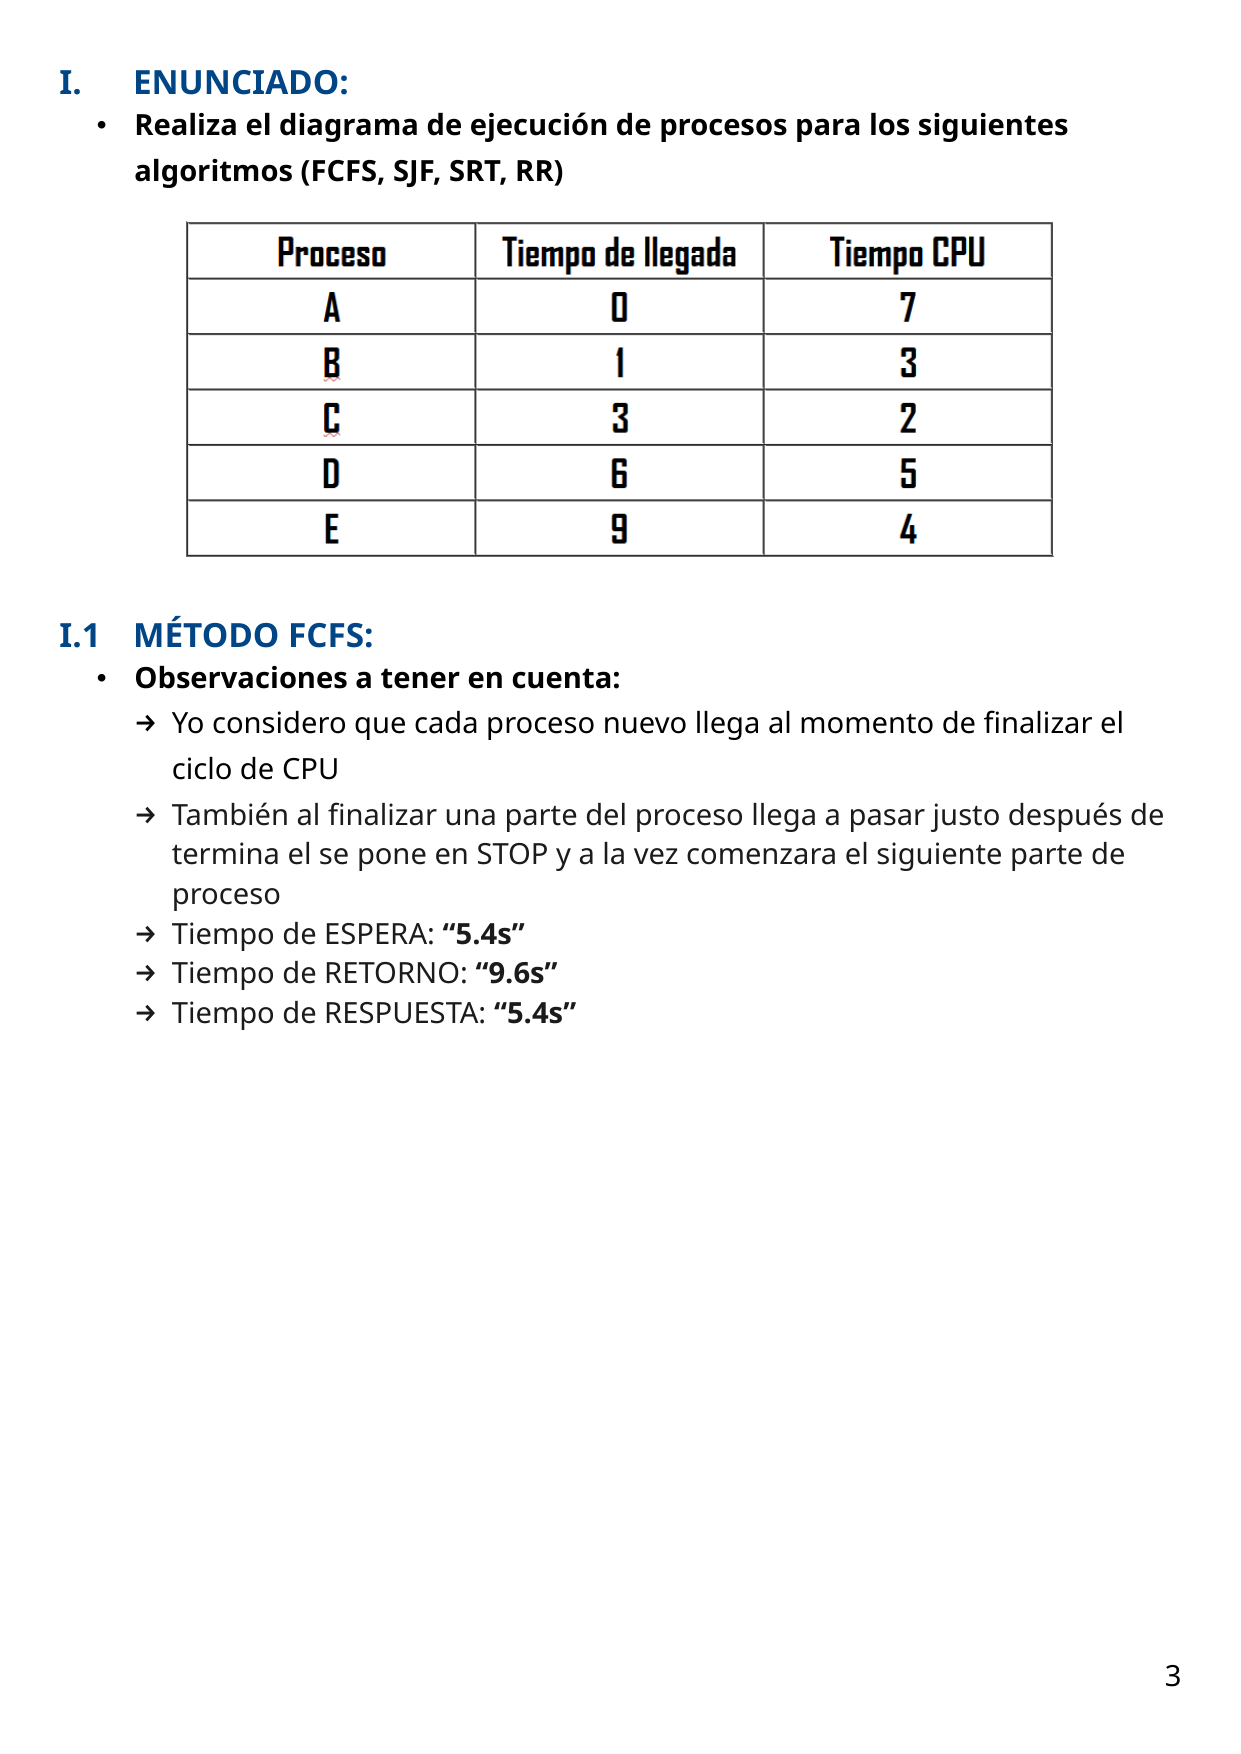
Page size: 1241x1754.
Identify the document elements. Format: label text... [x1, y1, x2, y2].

list También al finalizar una parte del proceso llega a pasar justo después de termina el se pone en STOP y a la vez comenzara el siguiente parte de proceso [134, 794, 1181, 913]
list Tiempo de RESPUESTA: “5.4s” [134, 992, 1181, 1032]
subtitle MÉTODO FCFS: [59, 612, 1181, 657]
subtitle ENUNCIADO: [59, 59, 1181, 104]
list Tiempo de ESPERA: “5.4s” [134, 913, 1181, 953]
picture [182, 213, 1059, 561]
list Observaciones a tener en cuenta: [97, 657, 1181, 697]
list Realiza el diagrama de ejecución de procesos para los siguientes algoritmos (FCFS, SJF, SRT, RR) [97, 104, 1181, 190]
list Yo considero que cada proceso nuevo llega al momento de finalizar el ciclo de CPU [134, 703, 1181, 788]
list Tiempo de RETORNO: “9.6s” [134, 953, 1181, 992]
